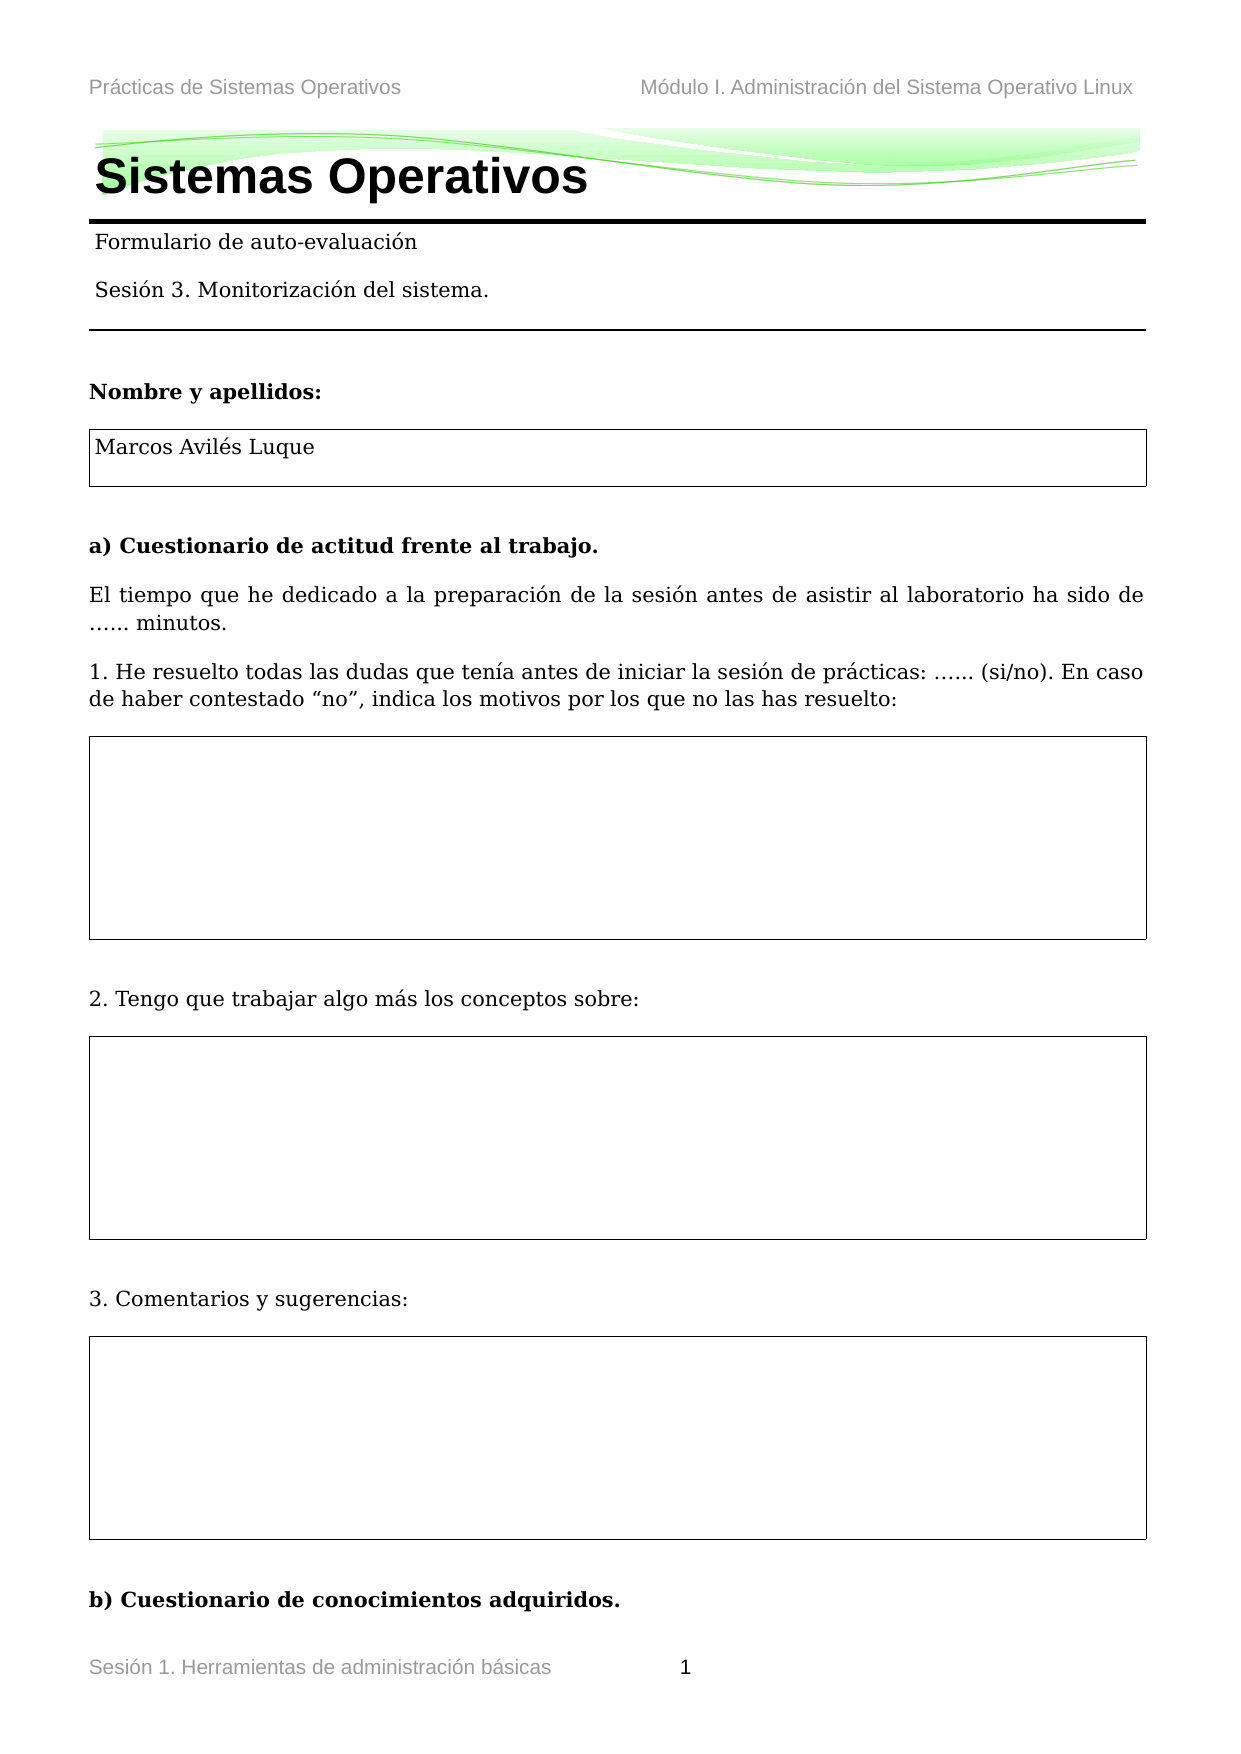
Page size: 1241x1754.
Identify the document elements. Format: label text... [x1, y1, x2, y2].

text 1. He resuelto todas las dudas que tenía antes de iniciar la sesión de prácticas: …... (si/no). En caso de haber contestado “no”, indica los motivos por los que no las has resuelto: [89, 660, 1146, 712]
text Nombre y apellidos: [89, 380, 1146, 404]
table_header Sistemas Operativos [89, 123, 1146, 219]
table_header [90, 1037, 1146, 1239]
table_header Formulario de auto-evaluación Sesión 3. Monitorización del sistema. [89, 224, 1146, 329]
table_header [90, 1337, 1146, 1539]
text El tiempo que he dedicado a la preparación de la sesión antes de asistir al laboratorio ha sido de …... minutos. [89, 583, 1146, 635]
picture [376, 171, 387, 189]
table_header [90, 737, 1146, 939]
text b) Cuestionario de conocimientos adquiridos. [89, 1587, 1146, 1612]
text 2. Tengo que trabajar algo más los conceptos sobre: [89, 987, 1146, 1012]
picture [94, 128, 1141, 195]
text a) Cuestionario de actitud frente al trabajo. [89, 534, 1146, 559]
table_header Marcos Avilés Luque [90, 430, 1146, 486]
text 3. Comentarios y sugerencias: [89, 1287, 1146, 1312]
